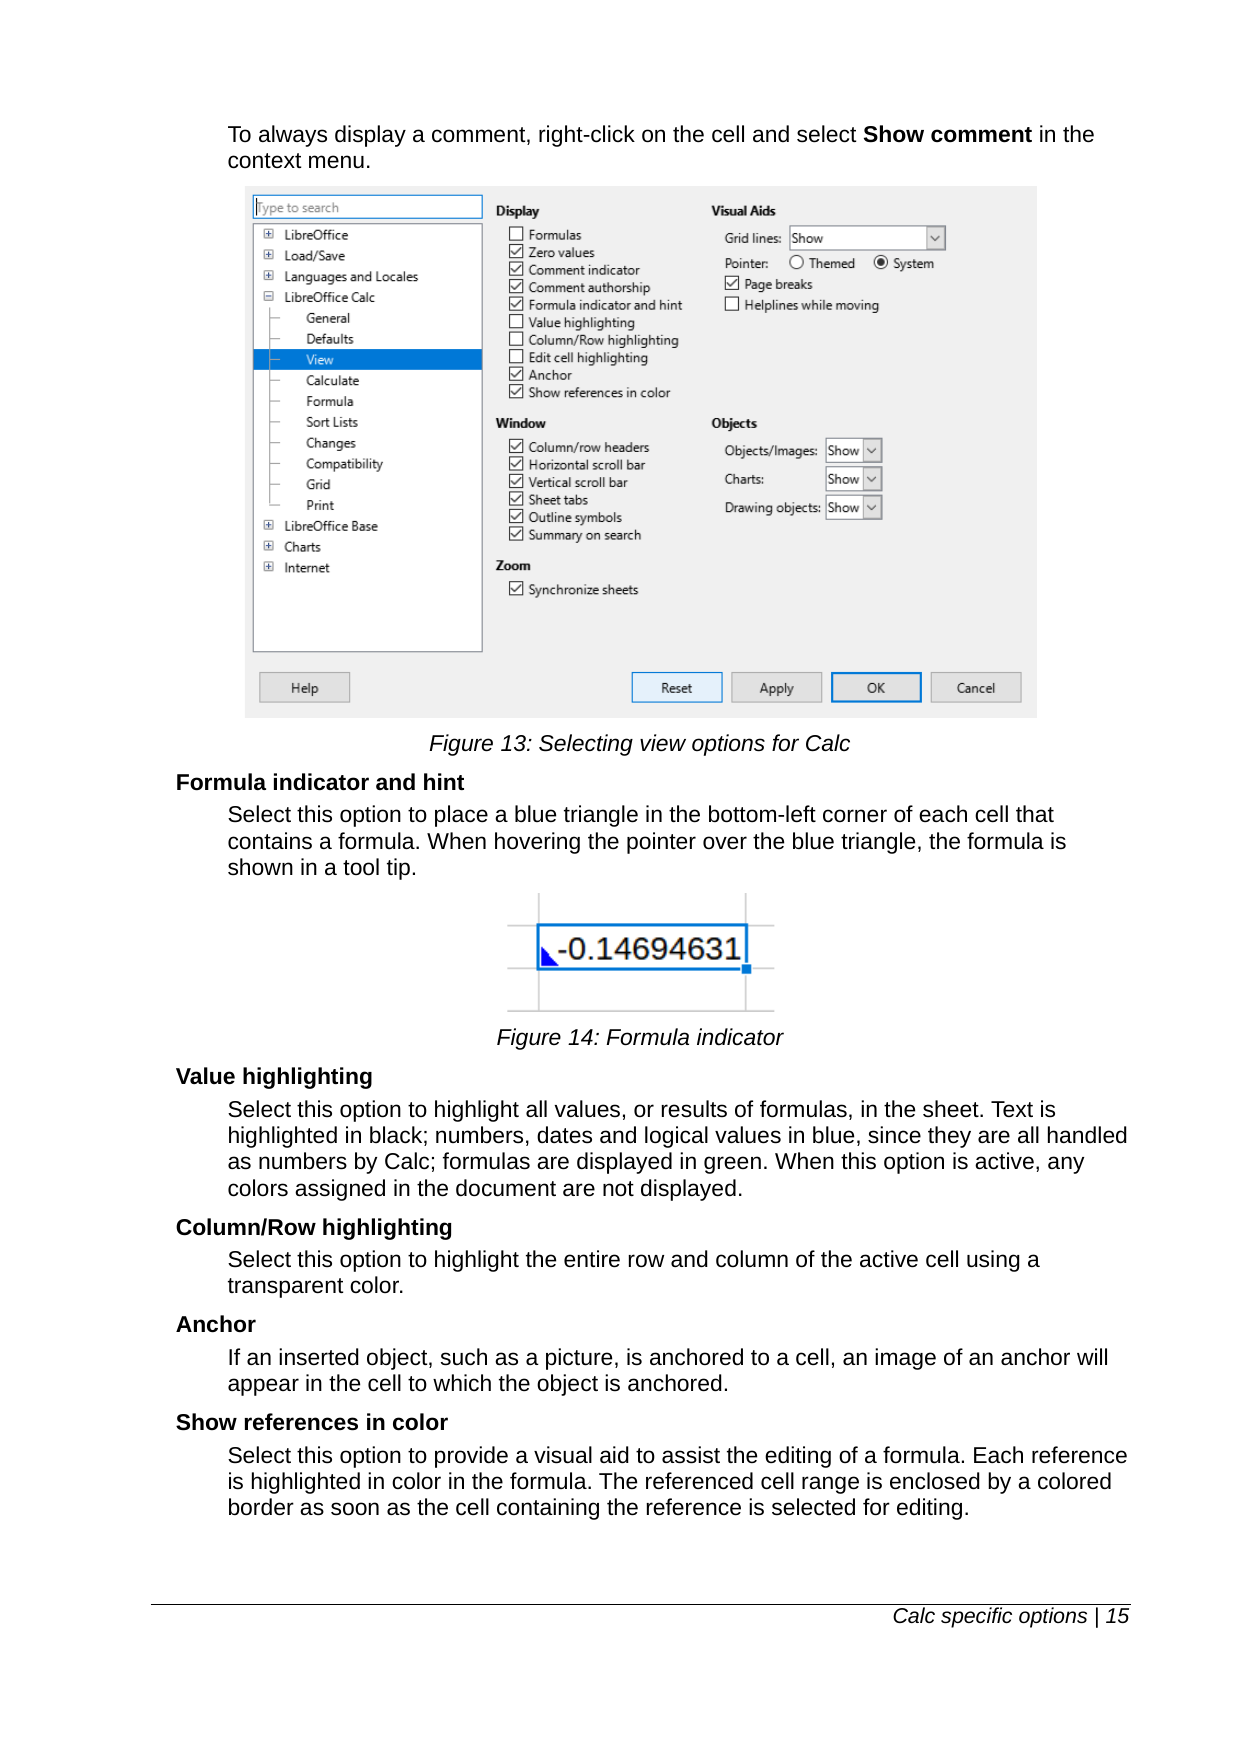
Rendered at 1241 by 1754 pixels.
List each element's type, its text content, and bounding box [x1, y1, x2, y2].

picture [244, 186, 1037, 718]
text Figure 14: Formula indicator [496, 1024, 785, 1051]
text Select this option to place a blue triangle in the bottom-left corner of each cell that contains a formula. When hovering the pointer over the blue triangle, the formula is shown in a tool tip. [227, 801, 1131, 881]
text If an inserted object, such as a picture, is anchored to a cell, an image of an anchor will appear in the cell to which the object is anchored. [227, 1344, 1131, 1397]
text Select this option to highlight all values, or results of formulas, in the sheet. Text is highlighted in black; numbers, dates and logical values in blue, since they are all handled as numbers by Calc; formulas are displayed in green. When this option is active, any colors assigned in the document are not displayed. [227, 1096, 1131, 1201]
text Select this option to highlight the entire row and column of the active cell using a transparent color. [227, 1246, 1131, 1299]
text To always display a comment, right-click on the cell and select Show comment in the context menu. [227, 121, 1131, 174]
text Show references in color [176, 1409, 1131, 1435]
text Select this option to provide a visual aid to assist the editing of a formula. Each reference is highlighted in color in the formula. The referenced cell range is enclosed by a colored border as soon as the cell containing the reference is selected for editing. [227, 1442, 1131, 1521]
text Formula indicator and hint [176, 769, 1131, 795]
text Value highlighting [176, 1063, 1131, 1089]
text Column/Row highlighting [176, 1213, 1131, 1240]
text Figure 13: Selecting view options for Calc [245, 730, 1037, 756]
picture [507, 893, 775, 1012]
text Anchor [176, 1311, 1131, 1338]
